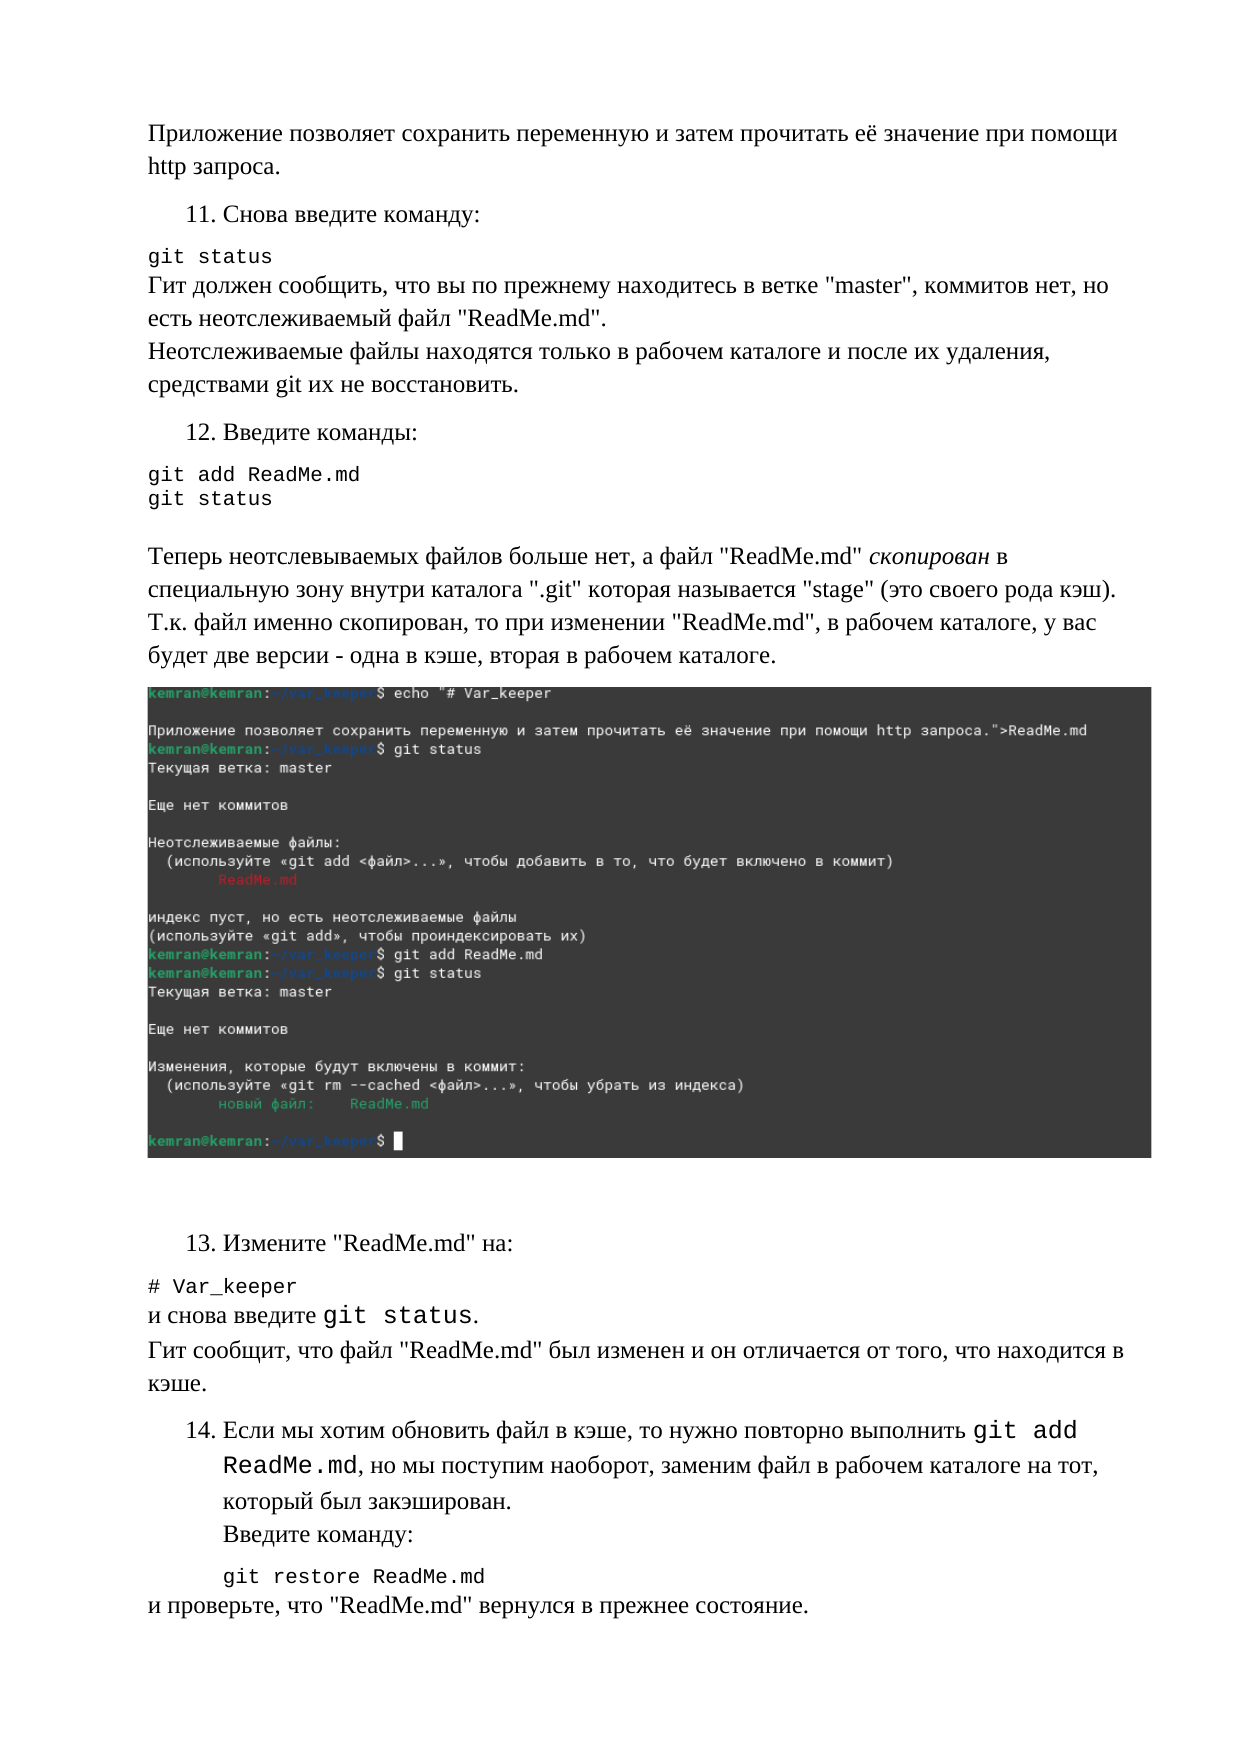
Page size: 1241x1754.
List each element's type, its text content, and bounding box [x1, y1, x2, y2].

list Снова введите команду: [185, 199, 1152, 227]
text # Var_keeper [148, 1276, 1152, 1300]
text git status [148, 488, 1152, 512]
picture [147, 687, 1152, 1158]
text и проверьте, что "ReadMe.md" вернулся в прежнее состояние. [148, 1590, 1152, 1619]
text git add ReadMe.md [148, 464, 1152, 488]
text и снова введите git status. Гит сообщит, что файл "ReadMe.md" был изменен и он отличается от того, что находится в кэше. [148, 1300, 1152, 1397]
list Если мы хотим обновить файл в кэше, то нужно повторно выполнить git add ReadMe.md, но мы поступим наоборот, заменим файл в рабочем каталоге на тот, который был закэширован. Введите команду: [185, 1416, 1152, 1547]
list Введите команды: [185, 417, 1152, 445]
list Измените "ReadMe.md" на: [185, 1228, 1152, 1257]
list git restore ReadMe.md [185, 1566, 1152, 1590]
text Теперь неотслевываемых файлов больше нет, а файл "ReadMe.md" скопирован в специальную зону внутри каталога ".git" которая называется "stage" (это своего рода кэш). Т.к. файл именно скопирован, то при изменении "ReadMe.md", в рабочем каталоге, у вас будет две версии - одна в кэше, вторая в рабочем каталоге. [148, 541, 1152, 669]
text Приложение позволяет сохранить переменную и затем прочитать её значение при помощи http запроса. [148, 118, 1152, 180]
text Гит должен сообщить, что вы по прежнему находитесь в ветке "master", коммитов нет, но есть неотслеживаемый файл "ReadMe.md". Неотслеживаемые файлы находятся только в рабочем каталоге и после их удаления, средствами git их не восстановить. [148, 270, 1152, 398]
text git status [148, 246, 1152, 270]
